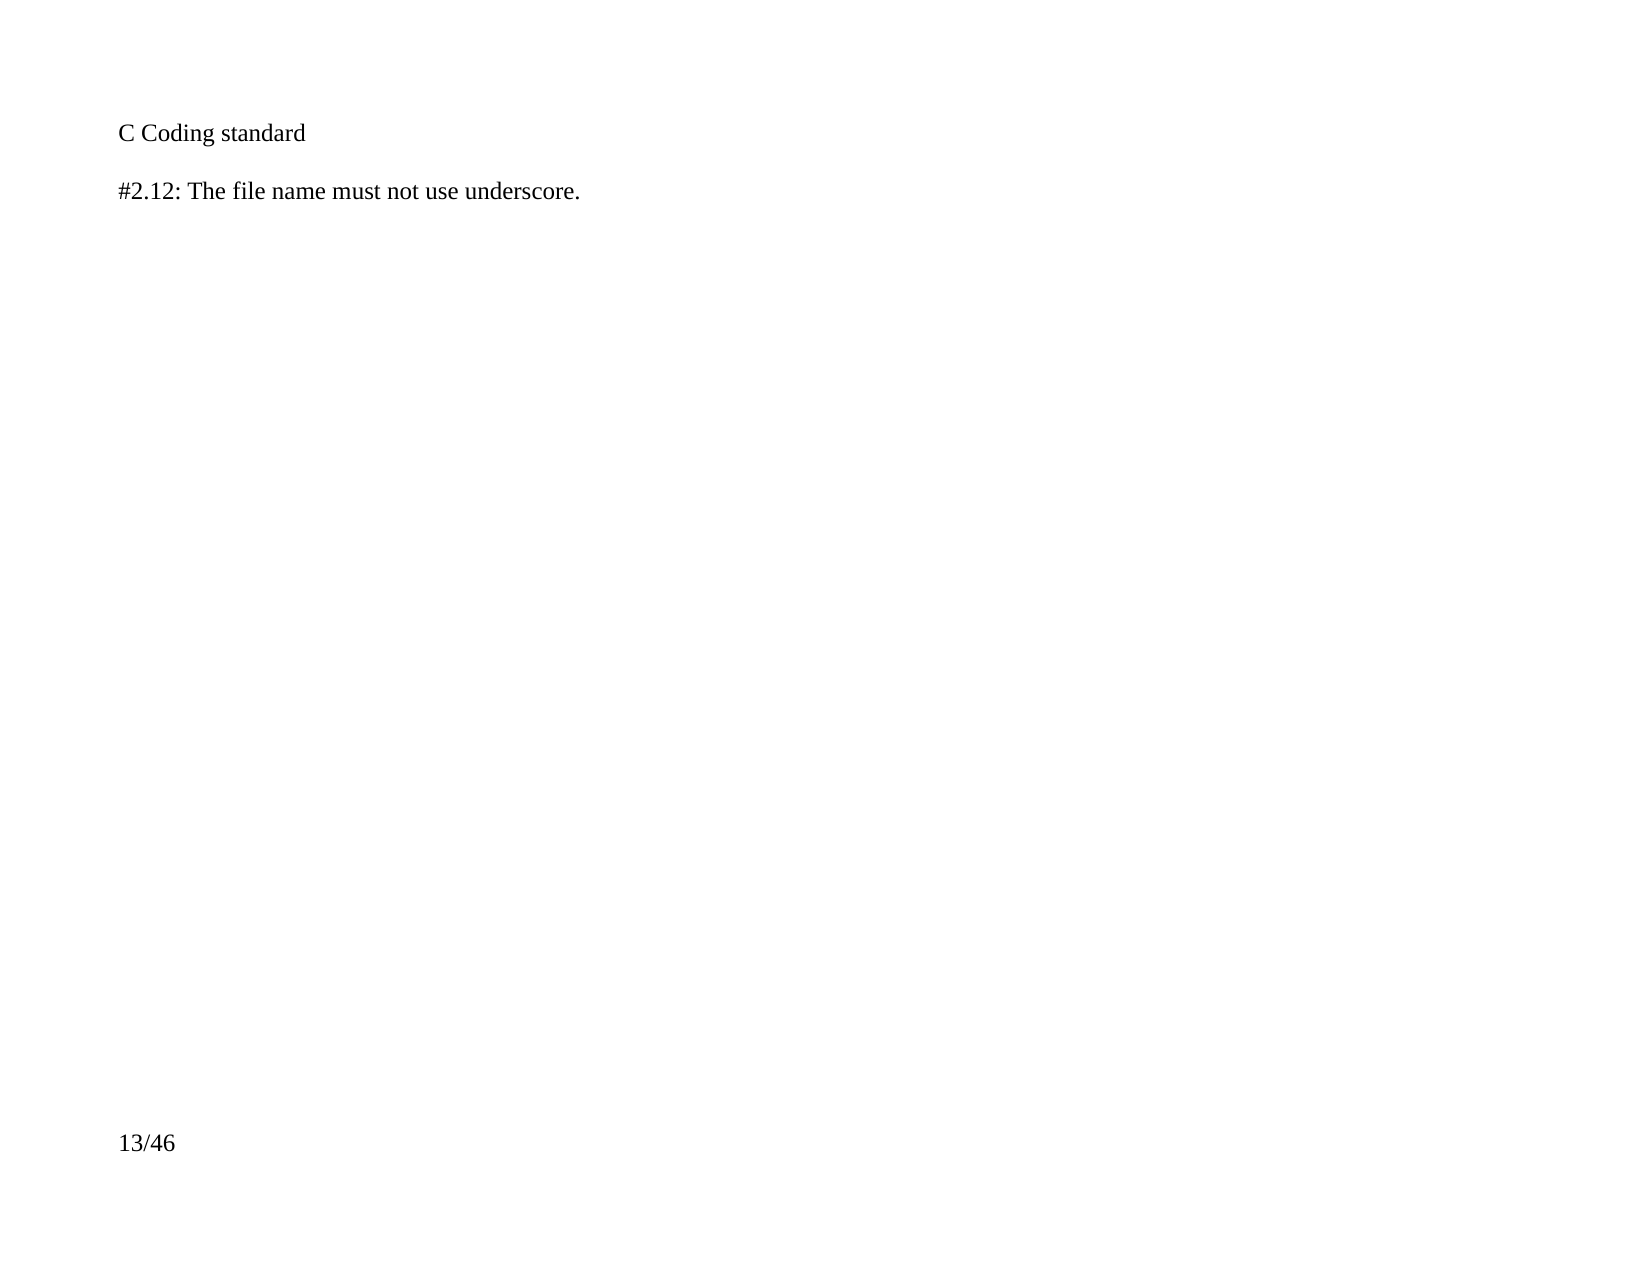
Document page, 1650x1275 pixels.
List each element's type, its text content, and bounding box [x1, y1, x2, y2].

text #2.12: The file name must not use underscore. [118, 176, 1532, 205]
